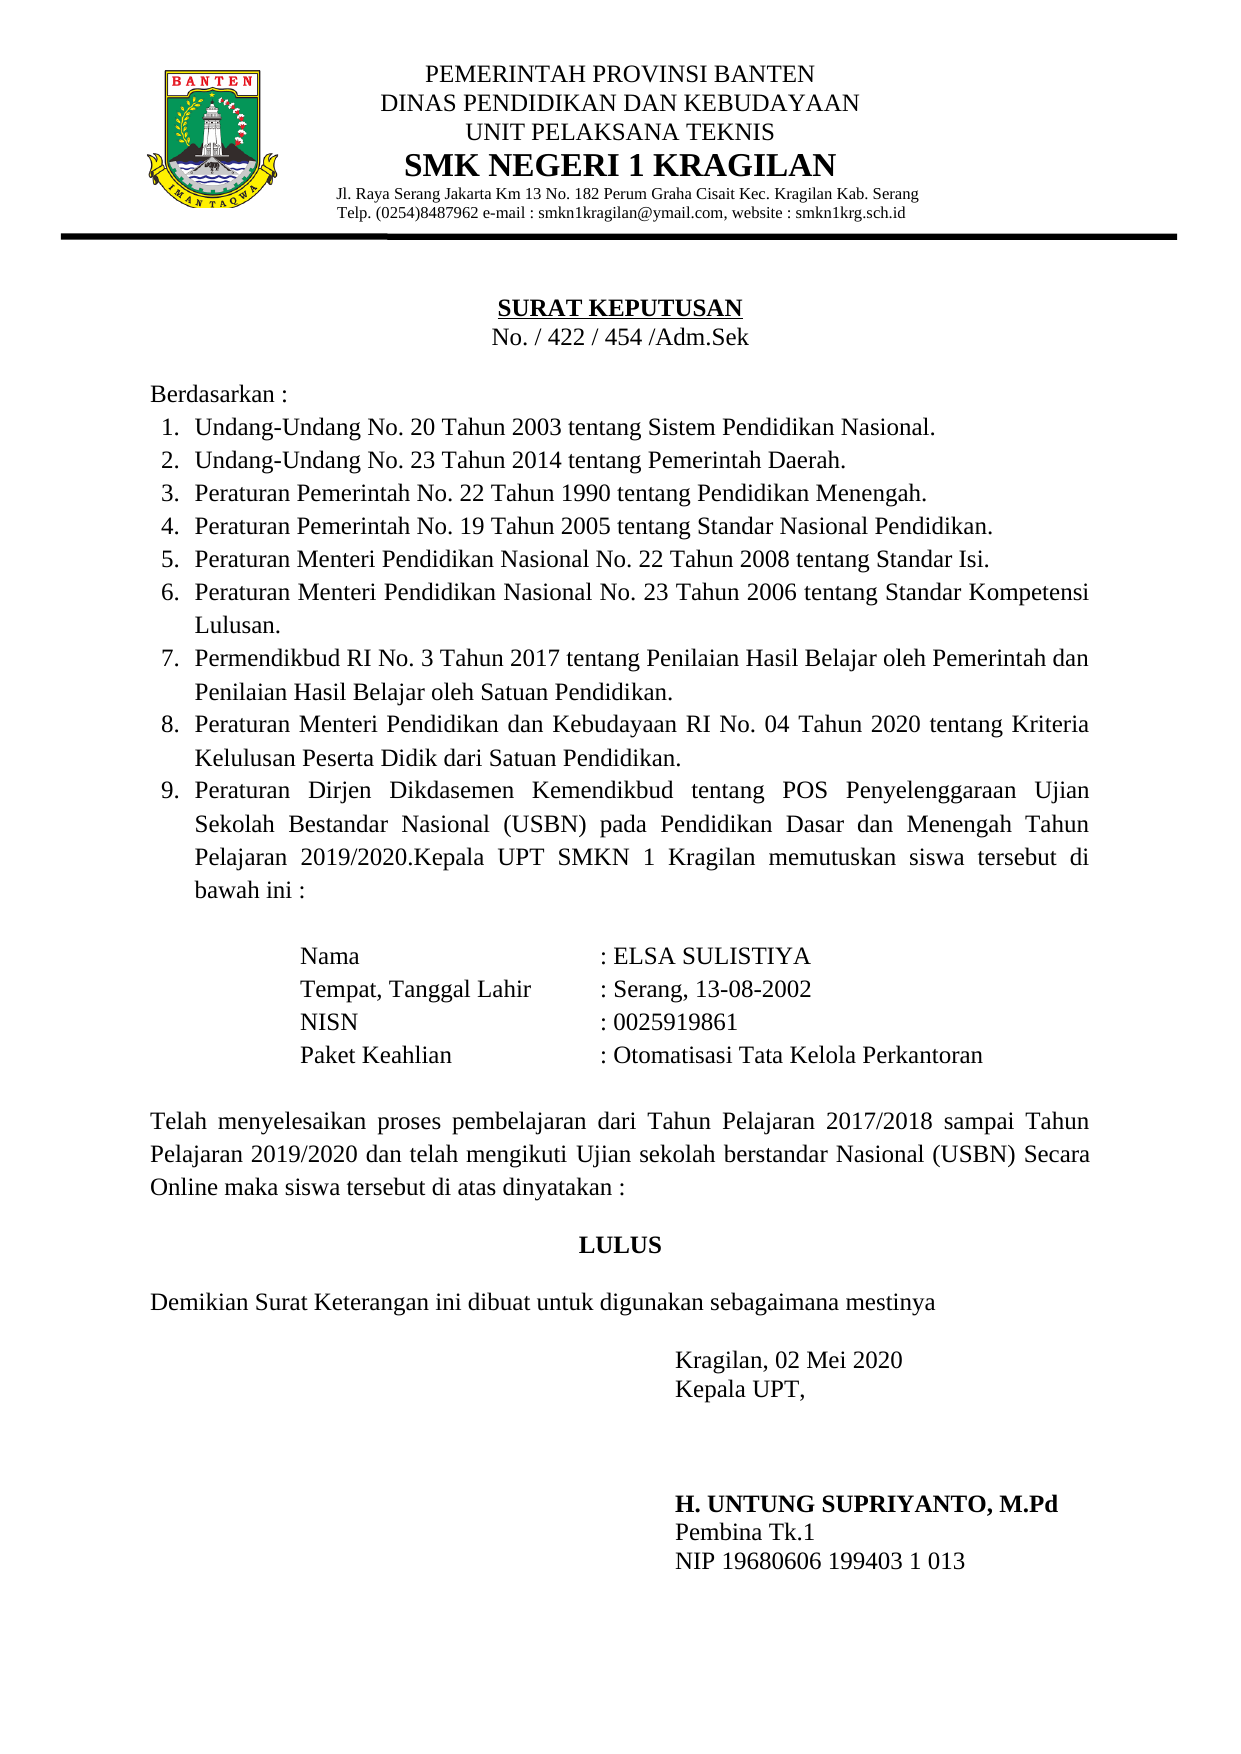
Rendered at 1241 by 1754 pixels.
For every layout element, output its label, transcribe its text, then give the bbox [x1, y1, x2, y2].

text SURAT KEPUTUSAN [150, 293, 1090, 322]
text H. UNTUNG SUPRIYANTO, M.Pd [150, 1489, 1090, 1517]
text Berdasarkan : [150, 379, 1090, 408]
text No. / 422 / 454 /Adm.Sek [150, 322, 1090, 351]
text NIP 19680606 199403 1 013 [150, 1546, 1090, 1575]
text Tempat, Tanggal Lahir : Serang, 13-08-2002 [150, 974, 1090, 1002]
list Peraturan Menteri Pendidikan Nasional No. 22 Tahun 2008 tentang Standar Isi. [179, 544, 1090, 573]
text Kepala UPT, [150, 1374, 1090, 1402]
list Peraturan Pemerintah No. 22 Tahun 1990 tentang Pendidikan Menengah. [179, 478, 1090, 507]
text NISN : 0025919861 [150, 1007, 1090, 1036]
list Peraturan Dirjen Dikdasemen Kemendikbud tentang POS Penyelenggaraan Ujian Sekolah Bestandar Nasional (USBN) pada Pendidikan Dasar dan Menengah Tahun Pelajaran 2019/2020.Kepala UPT SMKN 1 Kragilan memutuskan siswa tersebut di bawah ini : [179, 776, 1090, 903]
text LULUS [150, 1230, 1090, 1259]
list Peraturan Menteri Pendidikan Nasional No. 23 Tahun 2006 tentang Standar Kompetensi Lulusan. [179, 577, 1090, 639]
text Paket Keahlian : Otomatisasi Tata Kelola Perkantoran [150, 1040, 1090, 1068]
text Telah menyelesaikan proses pembelajaran dari Tahun Pelajaran 2017/2018 sampai Tahun Pelajaran 2019/2020 dan telah mengikuti Ujian sekolah berstandar Nasional (USBN) Secara Online maka siswa tersebut di atas dinyatakan : [150, 1106, 1090, 1201]
list Peraturan Menteri Pendidikan dan Kebudayaan RI No. 04 Tahun 2020 tentang Kriteria Kelulusan Peserta Didik dari Satuan Pendidikan. [179, 709, 1090, 771]
text Nama : ELSA SULISTIYA [150, 941, 1090, 969]
text Demikian Surat Keterangan ini dibuat untuk digunakan sebagaimana mestinya [150, 1287, 1090, 1316]
list Peraturan Pemerintah No. 19 Tahun 2005 tentang Standar Nasional Pendidikan. [179, 511, 1090, 540]
list Undang-Undang No. 20 Tahun 2003 tentang Sistem Pendidikan Nasional. [179, 412, 1090, 441]
picture [146, 70, 279, 208]
text Kragilan, 02 Mei 2020 [150, 1345, 1090, 1374]
list Permendikbud RI No. 3 Tahun 2017 tentang Penilaian Hasil Belajar oleh Pemerintah dan Penilaian Hasil Belajar oleh Satuan Pendidikan. [179, 643, 1090, 705]
list Undang-Undang No. 23 Tahun 2014 tentang Pemerintah Daerah. [179, 445, 1090, 474]
text Pembina Tk.1 [150, 1517, 1090, 1546]
